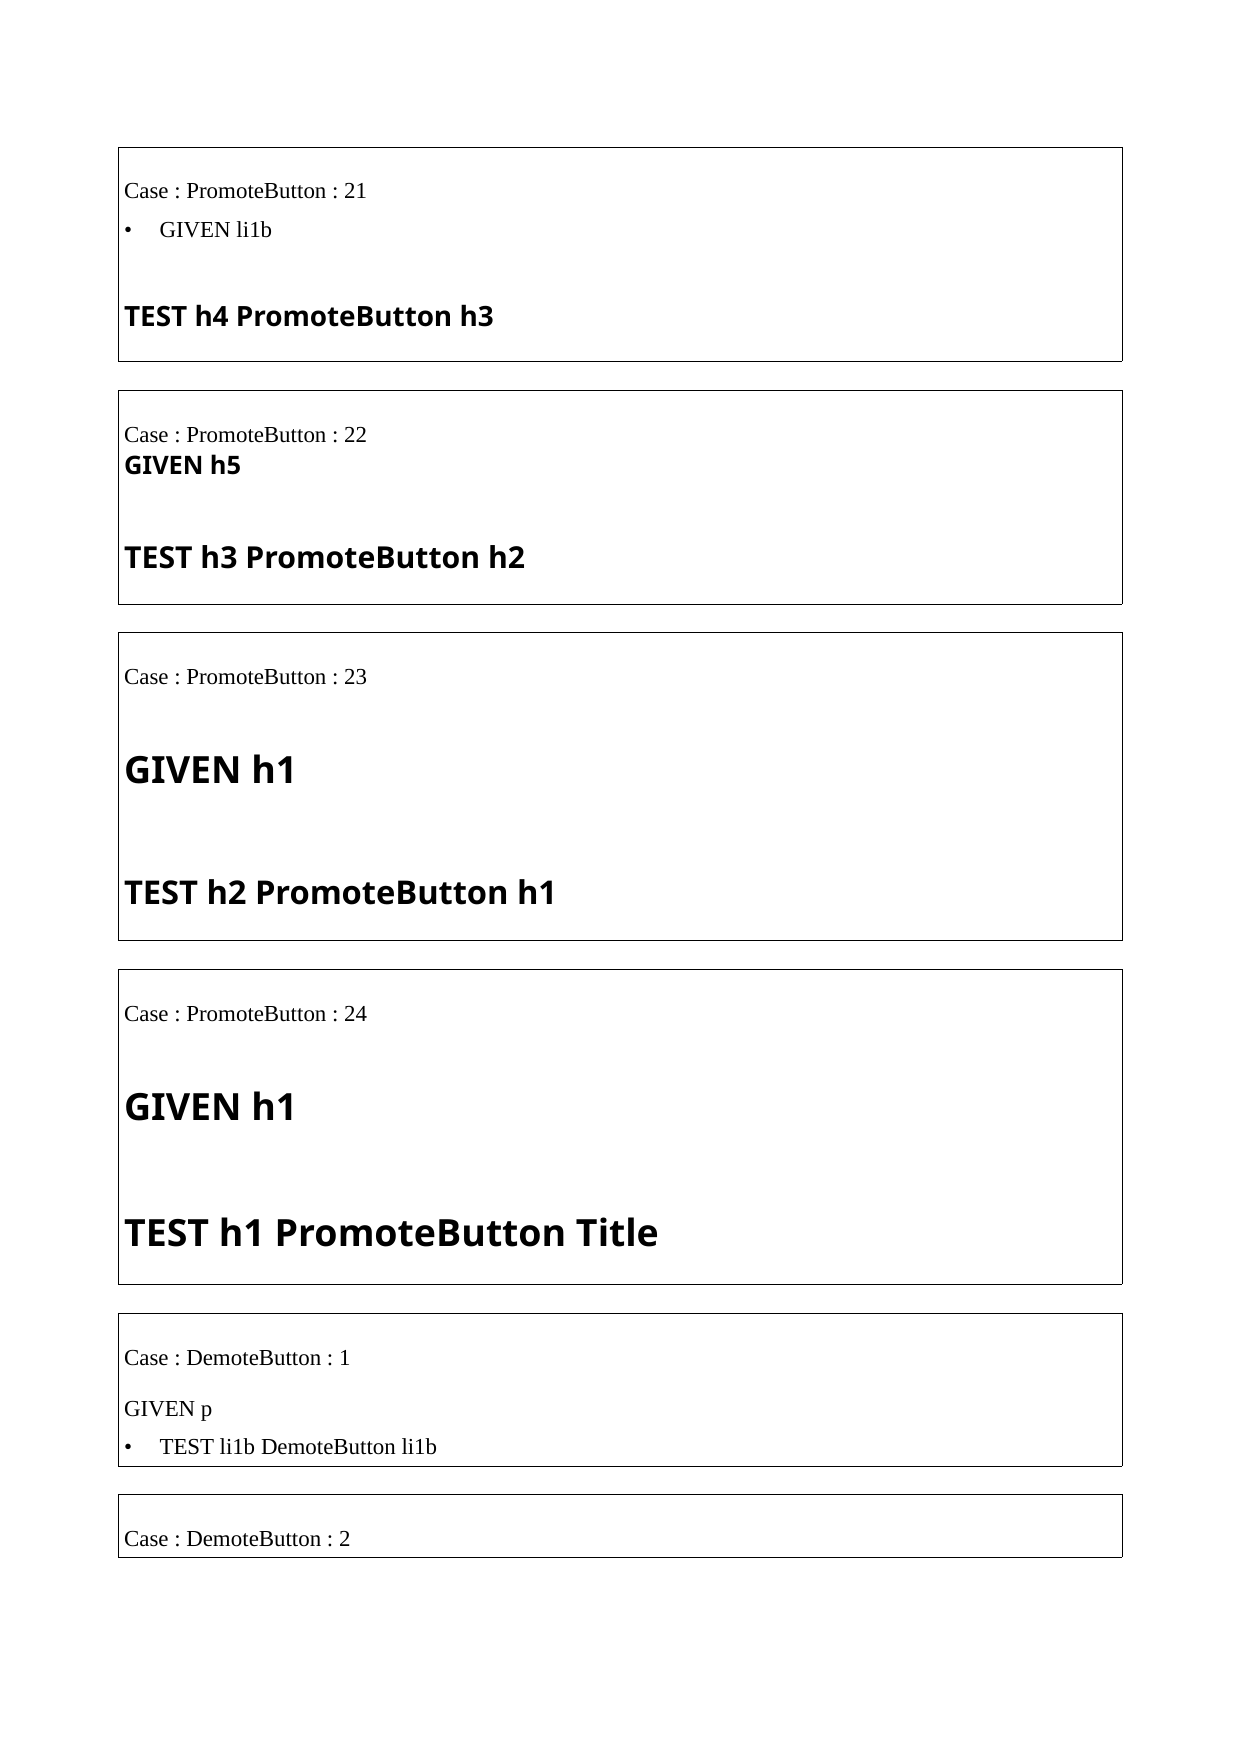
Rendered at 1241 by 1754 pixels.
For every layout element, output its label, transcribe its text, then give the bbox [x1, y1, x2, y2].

table_header Case : DemoteButton : 1 GIVEN p TEST li1b DemoteButton li1b [119, 1314, 1122, 1466]
table_header Case : PromoteButton : 22 GIVEN h5 TEST h3 PromoteButton h2 [119, 391, 1122, 603]
table_header Case : PromoteButton : 21 GIVEN li1b TEST h4 PromoteButton h3 [119, 148, 1122, 361]
table_header Case : DemoteButton : 2 GIVEN h1 TEST li1b DemoteButton li1b [119, 1495, 1122, 1557]
table_header Case : PromoteButton : 24 GIVEN h1 TEST h1 PromoteButton Title [119, 970, 1122, 1284]
table_header Case : PromoteButton : 23 GIVEN h1 TEST h2 PromoteButton h1 [119, 633, 1122, 940]
